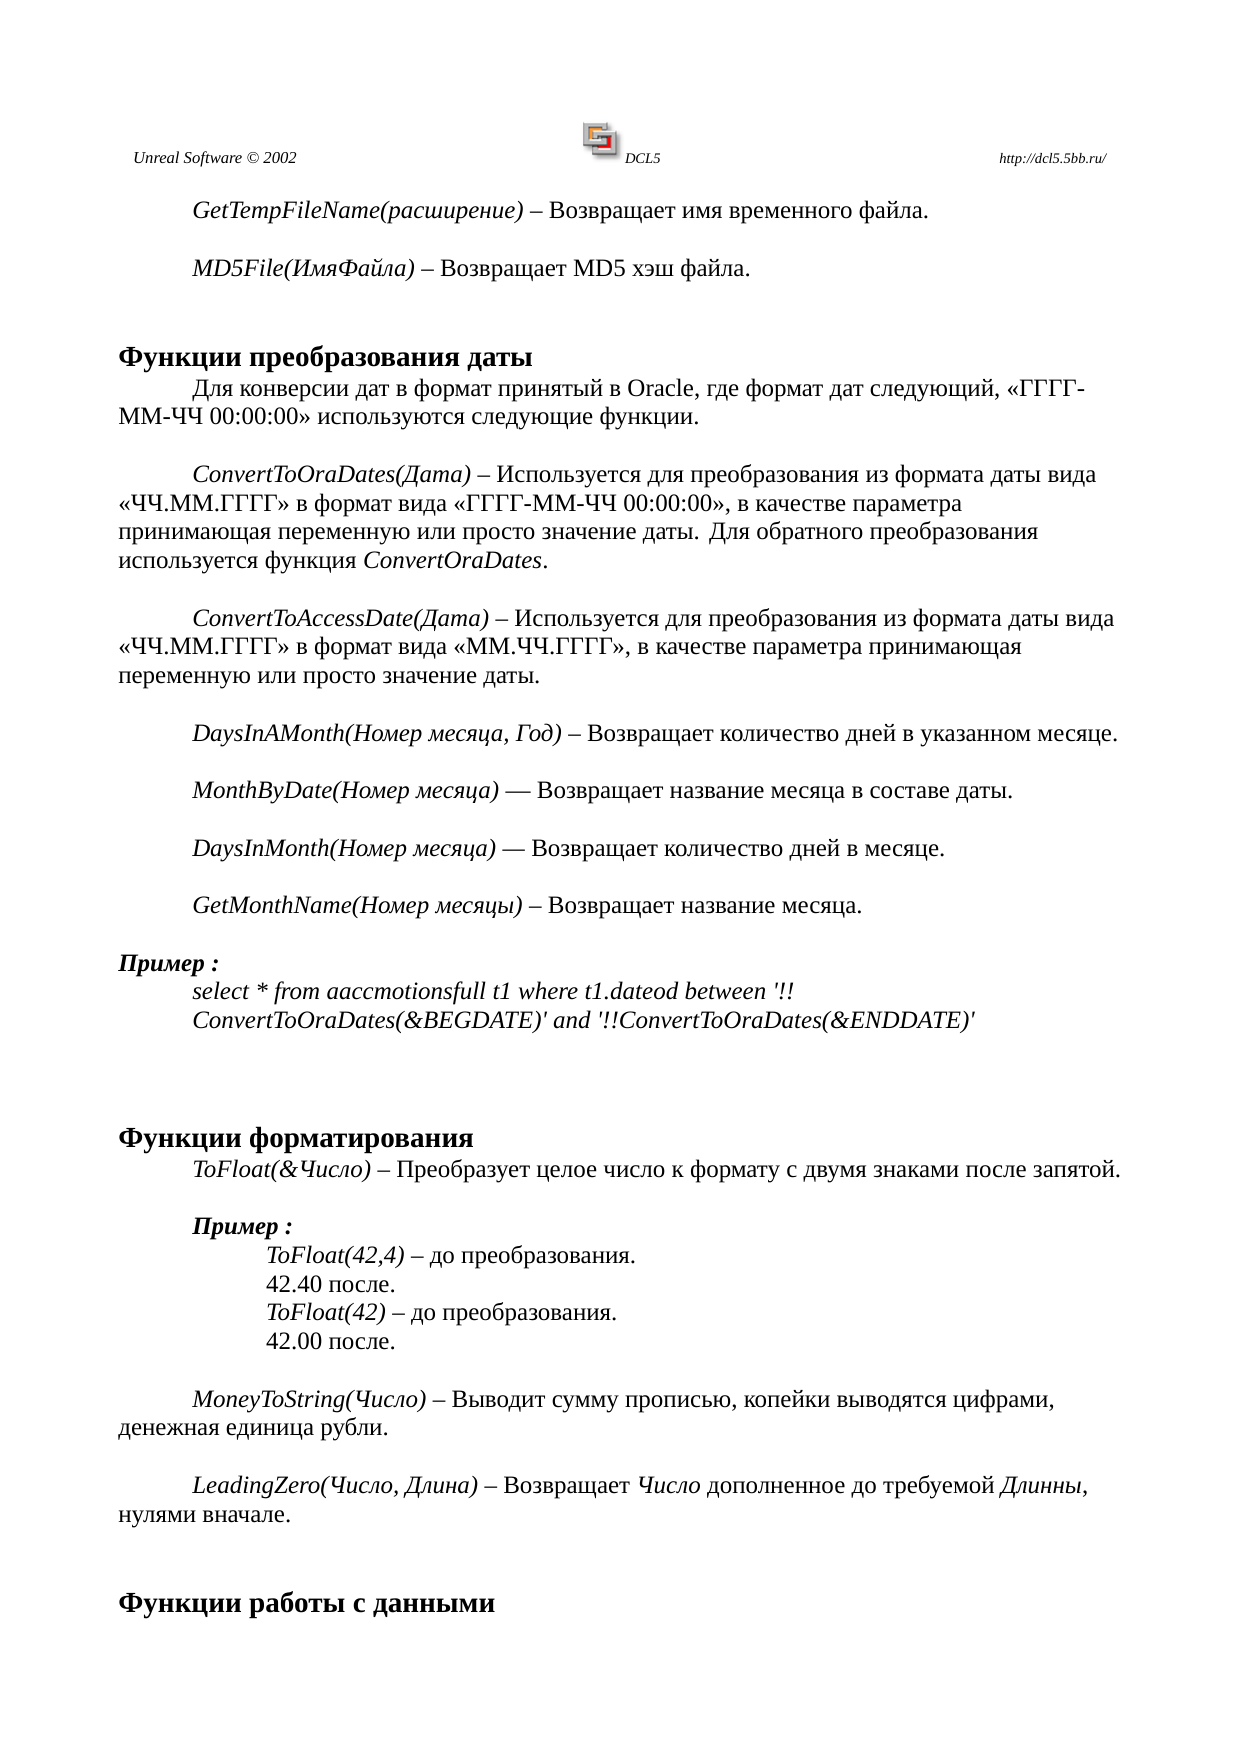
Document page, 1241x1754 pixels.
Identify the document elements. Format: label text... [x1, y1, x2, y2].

text Функции работы с данными [118, 1585, 1122, 1618]
text DaysInAMonth(Номер месяца, Год) – Возвращает количество дней в указанном месяце. [118, 718, 1122, 746]
text GetTempFileName(расширение) – Возвращает имя временного файла. [118, 195, 1122, 224]
text Для конверсии дат в формат принятый в Oracle, где формат дат следующий, «ГГГГ-ММ-ЧЧ 00:00:00» используются следующие функции. [118, 373, 1122, 430]
text 42.00 после. [118, 1326, 1122, 1355]
text ToFloat(&Число) – Преобразует целое число к формату с двумя знаками после запятой. [118, 1154, 1122, 1182]
text select * from aaccmotionsfull t1 where t1.dateod between '!! ConvertToOraDates(&BEGDATE)' and '!!ConvertToOraDates(&ENDDATE)' [118, 976, 1122, 1034]
text MD5File(ИмяФайла) – Возвращает MD5 хэш файла. [118, 253, 1122, 282]
text GetMonthName(Номер месяцы) – Возвращает название месяца. [118, 890, 1122, 919]
text 42.40 после. [118, 1269, 1122, 1297]
text Пример : [118, 1211, 1122, 1240]
picture [579, 118, 625, 164]
text ToFloat(42) – до преобразования. [118, 1297, 1122, 1326]
text Функции форматирования [118, 1120, 1122, 1154]
text ConvertToAccessDate(Дата) – Используется для преобразования из формата даты вида «ЧЧ.ММ.ГГГГ» в формат вида «ММ.ЧЧ.ГГГГ», в качестве параметра принимающая переменную или просто значение даты. [118, 603, 1122, 689]
text DaysInMonth(Номер месяца) — Возвращает количество дней в месяце. [118, 833, 1122, 861]
text ToFloat(42,4) – до преобразования. [118, 1240, 1122, 1269]
text ConvertToOraDates(Дата) – Используется для преобразования из формата даты вида «ЧЧ.ММ.ГГГГ» в формат вида «ГГГГ-ММ-ЧЧ 00:00:00», в качестве параметра принимающая переменную или просто значение даты. Для обратного преобразования используется функция ConvertOraDates. [118, 459, 1122, 574]
text Функции преобразования даты [118, 339, 1122, 373]
text MonthByDate(Номер месяца) — Возвращает название месяца в составе даты. [118, 775, 1122, 804]
text Пример : [118, 948, 1122, 976]
text MoneyToString(Число) – Выводит сумму прописью, копейки выводятся цифрами, денежная единица рубли. [118, 1384, 1122, 1441]
text LeadingZero(Число, Длина) – Возвращает Число дополненное до требуемой Длинны, нулями вначале. [118, 1470, 1122, 1527]
